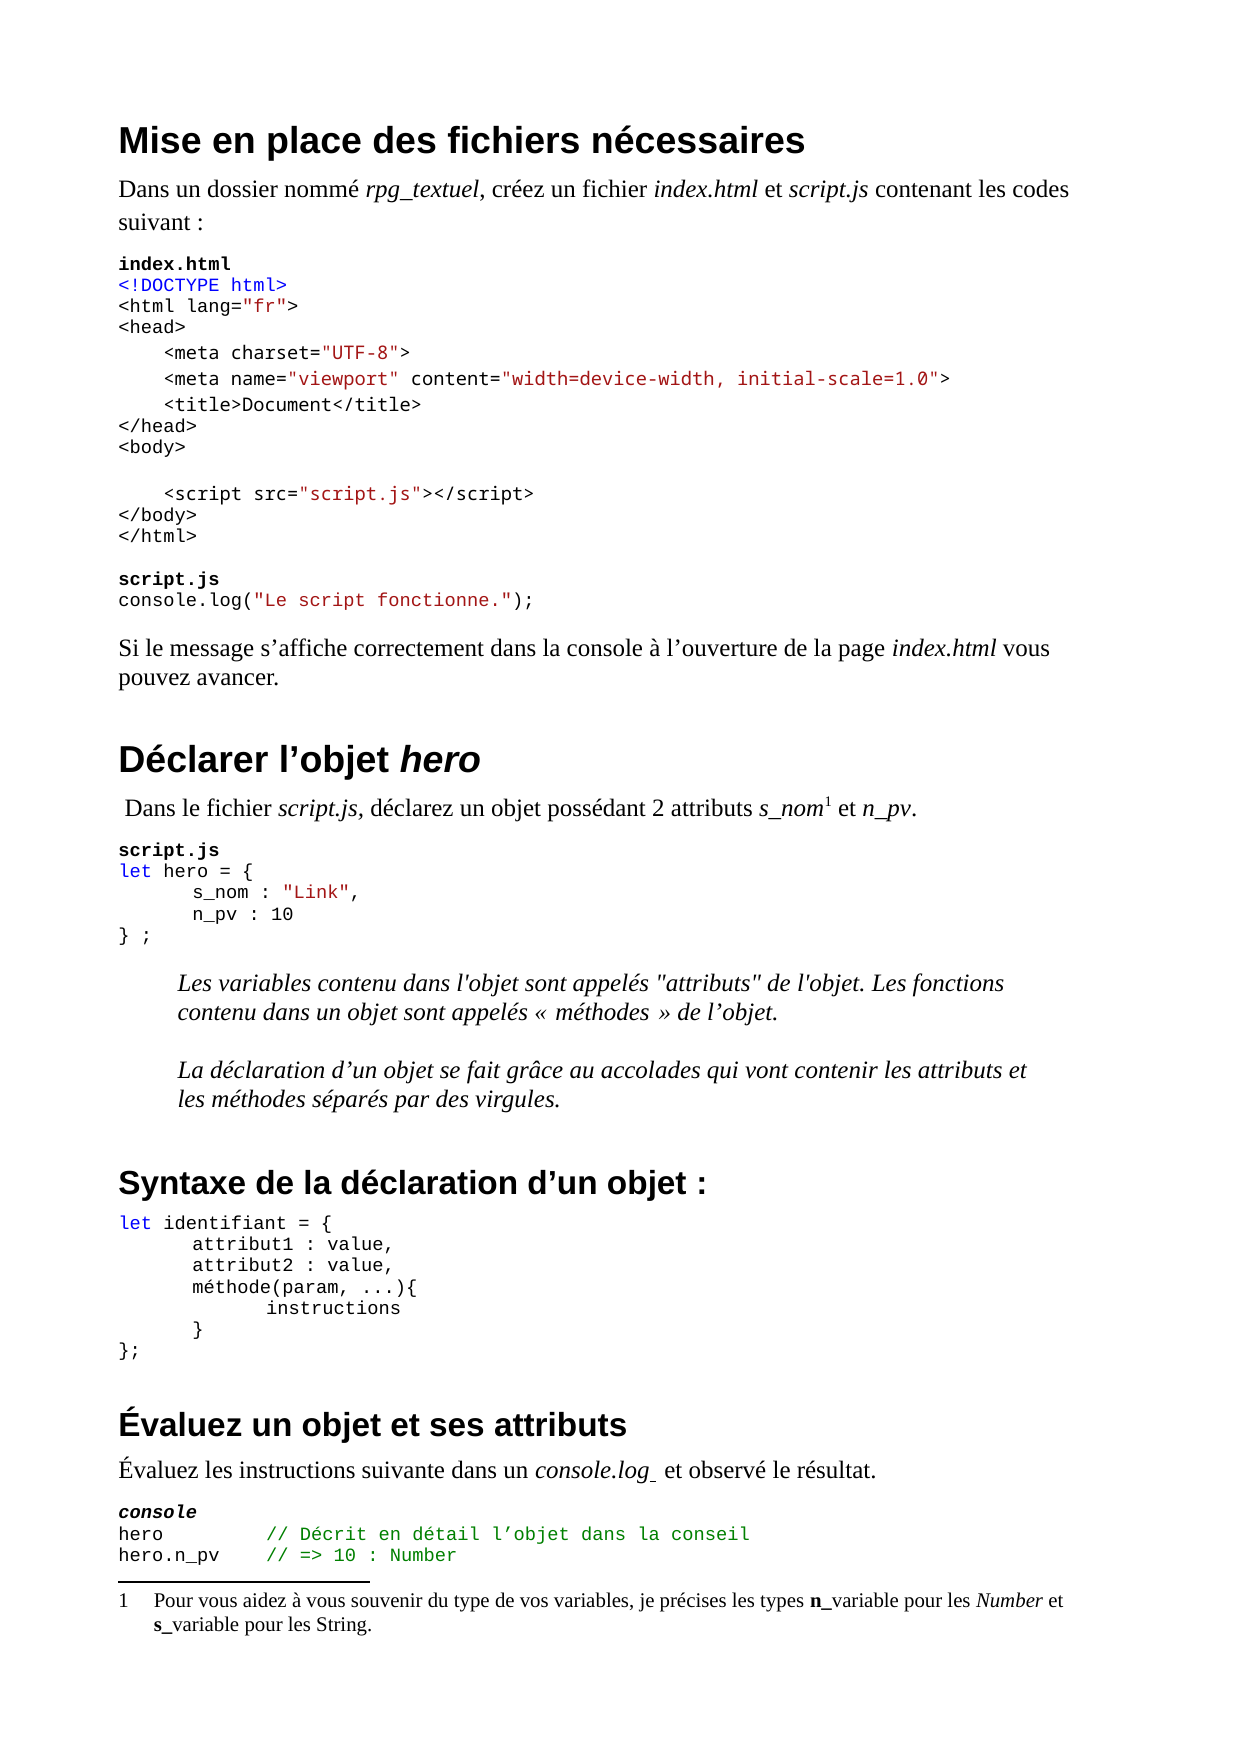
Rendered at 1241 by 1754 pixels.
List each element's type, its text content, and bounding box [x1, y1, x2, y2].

text <meta name="viewport" content="width=device-width, initial-scale=1.0"> [118, 365, 1122, 391]
text index.html [118, 254, 1122, 276]
text Pour vous aidez à vous souvenir du type de vos variables, je précises les types n_variable pour les Number et s_variable pour les String. [118, 1588, 1122, 1636]
text s_nom : "Link", [118, 883, 1122, 904]
text méthode(param, ...){ [118, 1277, 1122, 1299]
text La déclaration d’un objet se fait grâce au accolades qui vont contenir les attributs et les méthodes séparés par des virgules. [177, 1055, 1063, 1112]
text script.js [118, 570, 1122, 591]
text </html> [118, 527, 1122, 548]
text script.js [118, 841, 1122, 862]
text instructions [118, 1299, 1122, 1320]
text hero // Décrit en détail l’objet dans la conseil [118, 1524, 1122, 1546]
subtitle Évaluez un objet et ses attributs [118, 1404, 1122, 1443]
text <meta charset="UTF-8"> [118, 339, 1122, 365]
subtitle Syntaxe de la déclaration d’un objet : [118, 1163, 1122, 1201]
text Dans un dossier nommé rpg_textuel, créez un fichier index.html et script.js contenant les codes suivant : [118, 174, 1122, 236]
text Évaluez les instructions suivante dans un console.log et observé le résultat. [118, 1456, 1122, 1484]
text attribut1 : value, [118, 1235, 1122, 1256]
text console.log("Le script fonctionne."); [118, 591, 1122, 612]
text <title>Document</title> [118, 391, 1122, 417]
text let identifiant = { [118, 1214, 1122, 1235]
text } [118, 1320, 1122, 1341]
text n_pv : 10 [118, 904, 1122, 926]
text <body> [118, 438, 1122, 459]
text </head> [118, 417, 1122, 438]
text let hero = { [118, 862, 1122, 883]
subtitle Déclarer l’objet hero [118, 737, 1122, 780]
text attribut2 : value, [118, 1256, 1122, 1277]
text </body> [118, 506, 1122, 527]
text <head> [118, 318, 1122, 339]
text } ; [118, 926, 1122, 947]
text <!DOCTYPE html> [118, 276, 1122, 297]
subtitle Mise en place des fichiers nécessaires [118, 118, 1122, 161]
text Dans le fichier script.js, déclarez un objet possédant 2 attributs s_nom et n_pv. [118, 793, 1122, 822]
text console [118, 1503, 1122, 1524]
text hero.n_pv // => 10 : Number [118, 1546, 1122, 1567]
text <html lang="fr"> [118, 297, 1122, 318]
text <script src="script.js"></script> [118, 480, 1122, 506]
text Les variables contenu dans l'objet sont appelés "attributs" de l'objet. Les fonctions contenu dans un objet sont appelés « méthodes » de l’objet. [177, 968, 1063, 1026]
text }; [118, 1341, 1122, 1362]
text Si le message s’affiche correctement dans la console à l’ouverture de la page index.html vous pouvez avancer. [118, 633, 1122, 691]
